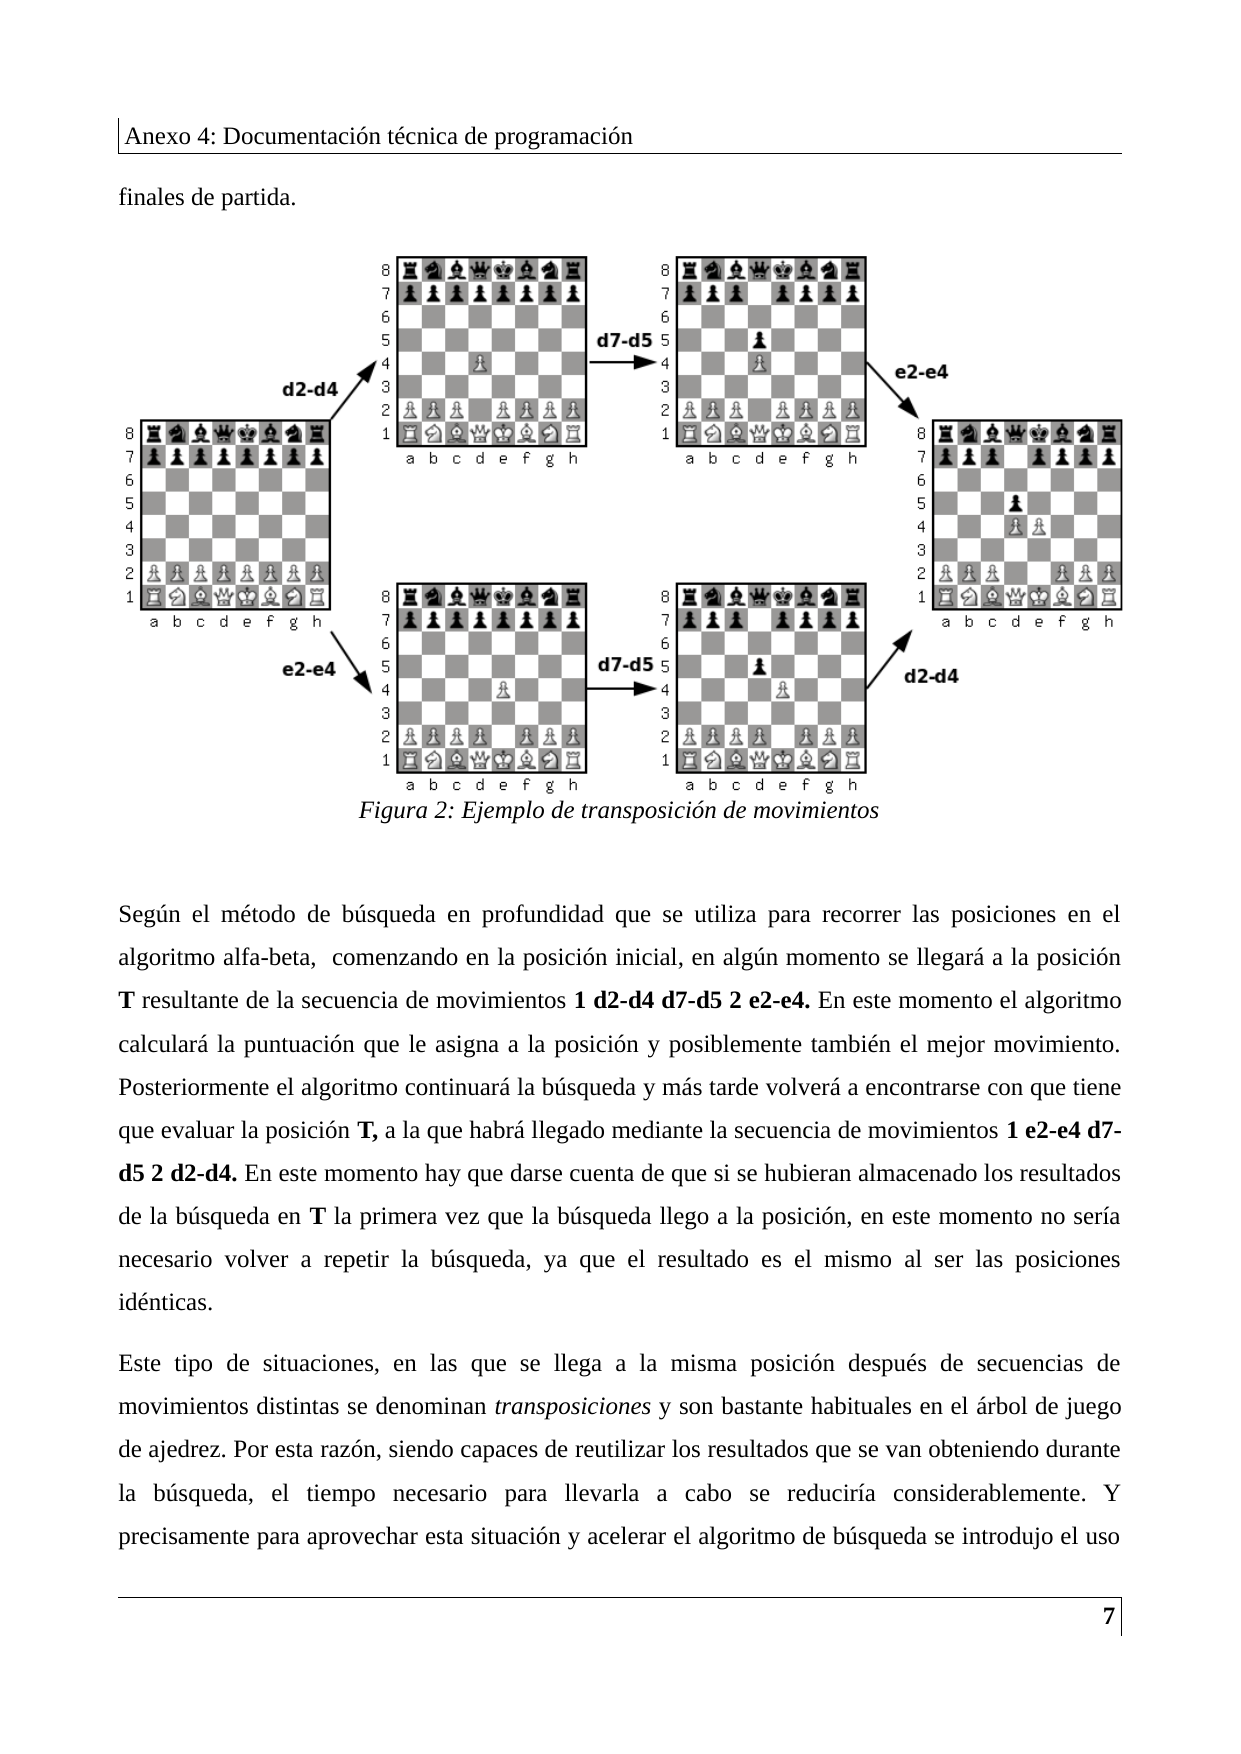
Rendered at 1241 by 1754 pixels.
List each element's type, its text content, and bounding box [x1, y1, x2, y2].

text finales de partida. [118, 182, 1122, 211]
picture [118, 255, 1123, 796]
text Figura 2: Ejemplo de transposición de movimientos [118, 796, 1122, 824]
text Según el método de búsqueda en profundidad que se utiliza para recorrer las posiciones en el algoritmo alfa-beta, comenzando en la posición inicial, en algún momento se llegará a la posición T resultante de la secuencia de movimientos 1 d2-d4 d7-d5 2 e2-e4. En este momento el algoritmo calculará la puntuación que le asigna a la posición y posiblemente también el mejor movimiento. Posteriormente el algoritmo continuará la búsqueda y más tarde volverá a encontrarse con que tiene que evaluar la posición T, a la que habrá llegado mediante la secuencia de movimientos 1 e2-e4 d7-d5 2 d2-d4. En este momento hay que darse cuenta de que si se hubieran almacenado los resultados de la búsqueda en T la primera vez que la búsqueda llego a la posición, en este momento no sería necesario volver a repetir la búsqueda, ya que el resultado es el mismo al ser las posiciones idénticas. [118, 899, 1122, 1316]
text Este tipo de situaciones, en las que se llega a la misma posición después de secuencias de movimientos distintas se denominan transposiciones y son bastante habituales en el árbol de juego de ajedrez. Por esta razón, siendo capaces de reutilizar los resultados que se van obteniendo durante la búsqueda, el tiempo necesario para llevarla a cabo se reduciría considerablemente. Y precisamente para aprovechar esta situación y acelerar el algoritmo de búsqueda se introdujo el uso [118, 1348, 1122, 1549]
